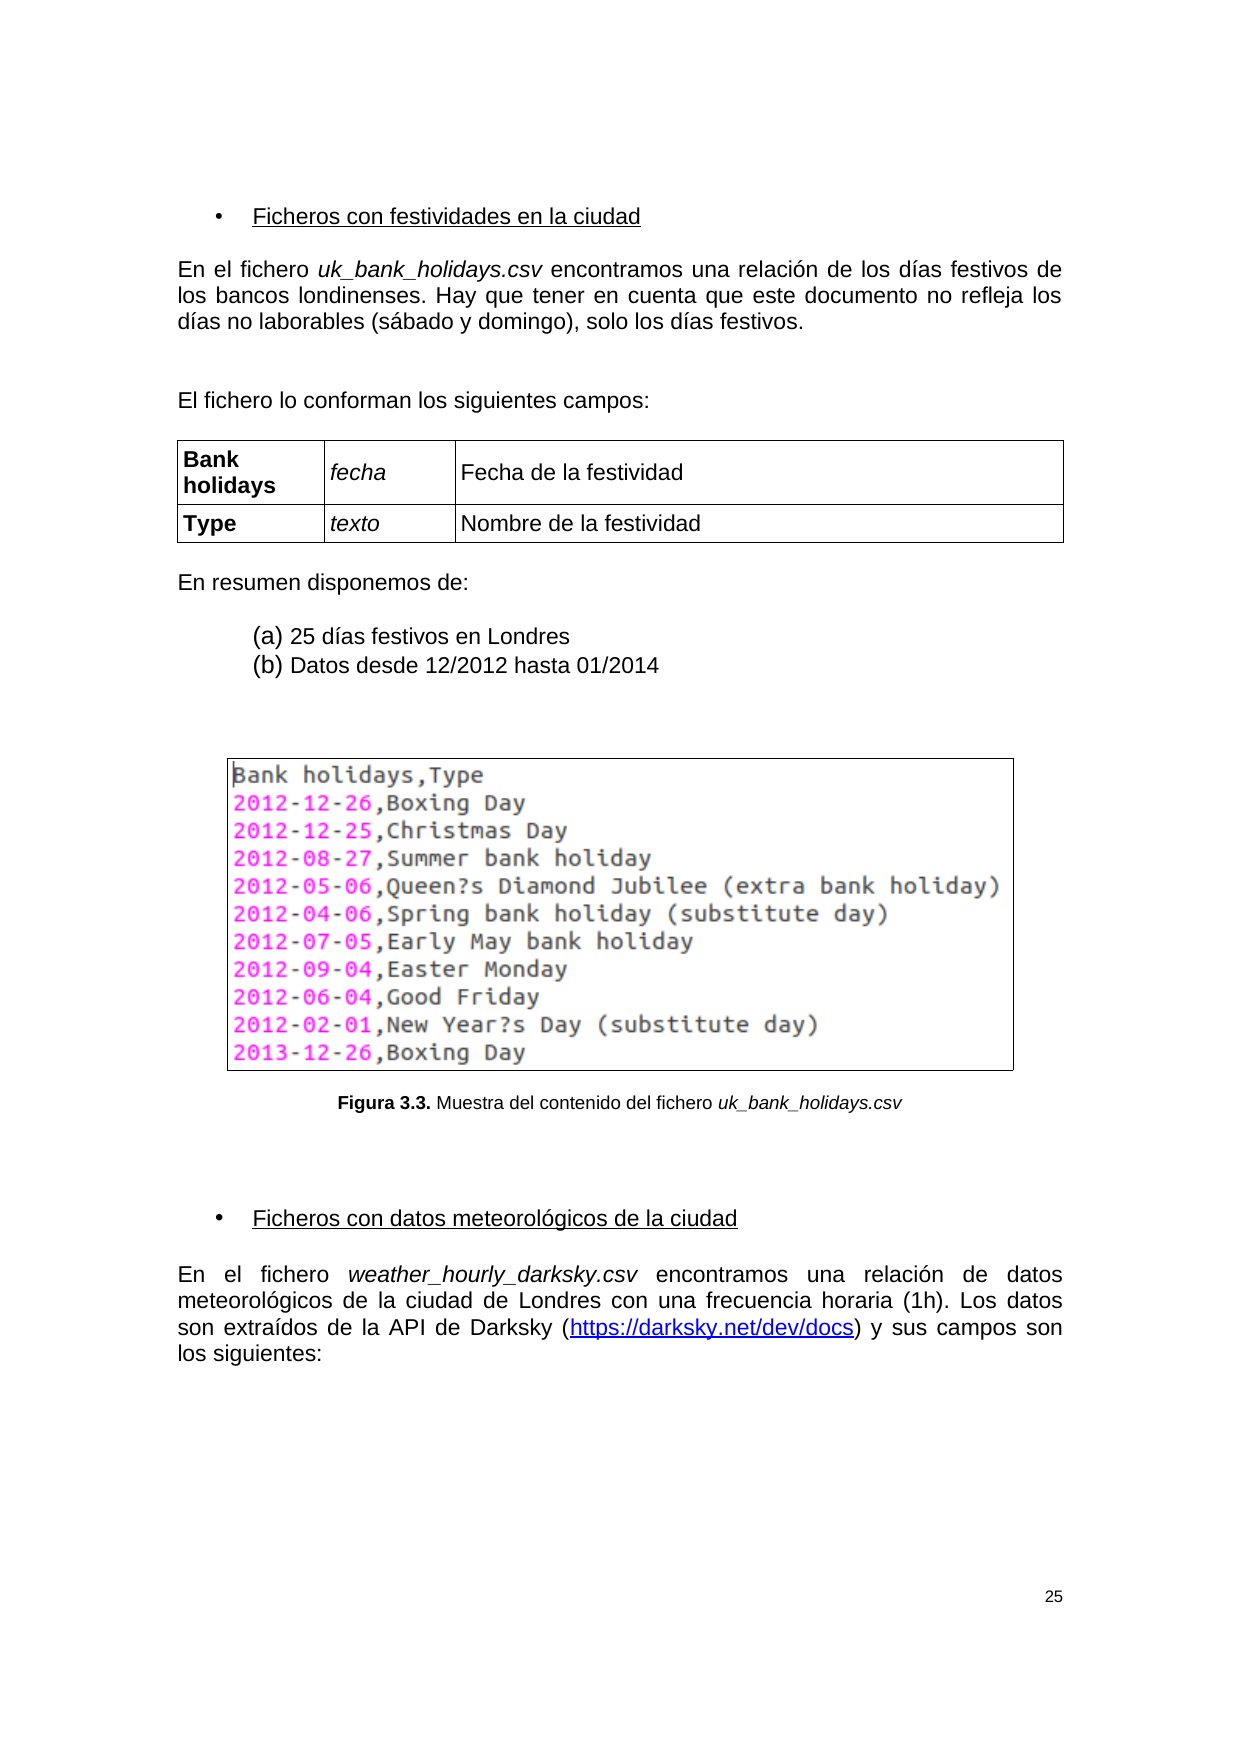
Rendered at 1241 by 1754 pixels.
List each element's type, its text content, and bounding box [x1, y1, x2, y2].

text Figura 3.3. Muestra del contenido del fichero uk_bank_holidays.csv [177, 758, 1063, 1113]
list Ficheros con datos meteorológicos de la ciudad [215, 1205, 1063, 1232]
text El fichero lo conforman los siguientes campos: [177, 387, 1063, 414]
table_header fecha [325, 441, 455, 504]
table_header Fecha de la festividad [456, 441, 1063, 504]
table_cell Type [178, 505, 324, 542]
text En el fichero weather_hourly_darksky.csv encontramos una relación de datos meteorológicos de la ciudad de Londres con una frecuencia horaria (1h). Los datos son extraídos de la API de Darksky (https://darksky.net/dev/docs) y sus campos son los siguientes: [177, 1261, 1063, 1366]
picture [230, 761, 1011, 1068]
text En el fichero uk_bank_holidays.csv encontramos una relación de los días festivos de los bancos londinenses. Hay que tener en cuenta que este documento no refleja los días no laborables (sábado y domingo), solo los días festivos. [177, 256, 1063, 334]
list Ficheros con festividades en la ciudad [215, 203, 1063, 229]
table_header Bank holidays [178, 441, 324, 504]
list Datos desde 12/2012 hasta 01/2014 [252, 650, 1063, 679]
table_cell texto [325, 505, 455, 542]
table_cell Nombre de la festividad [456, 505, 1063, 542]
text En resumen disponemos de: [177, 569, 1063, 595]
list 25 días festivos en Londres [252, 621, 1063, 650]
